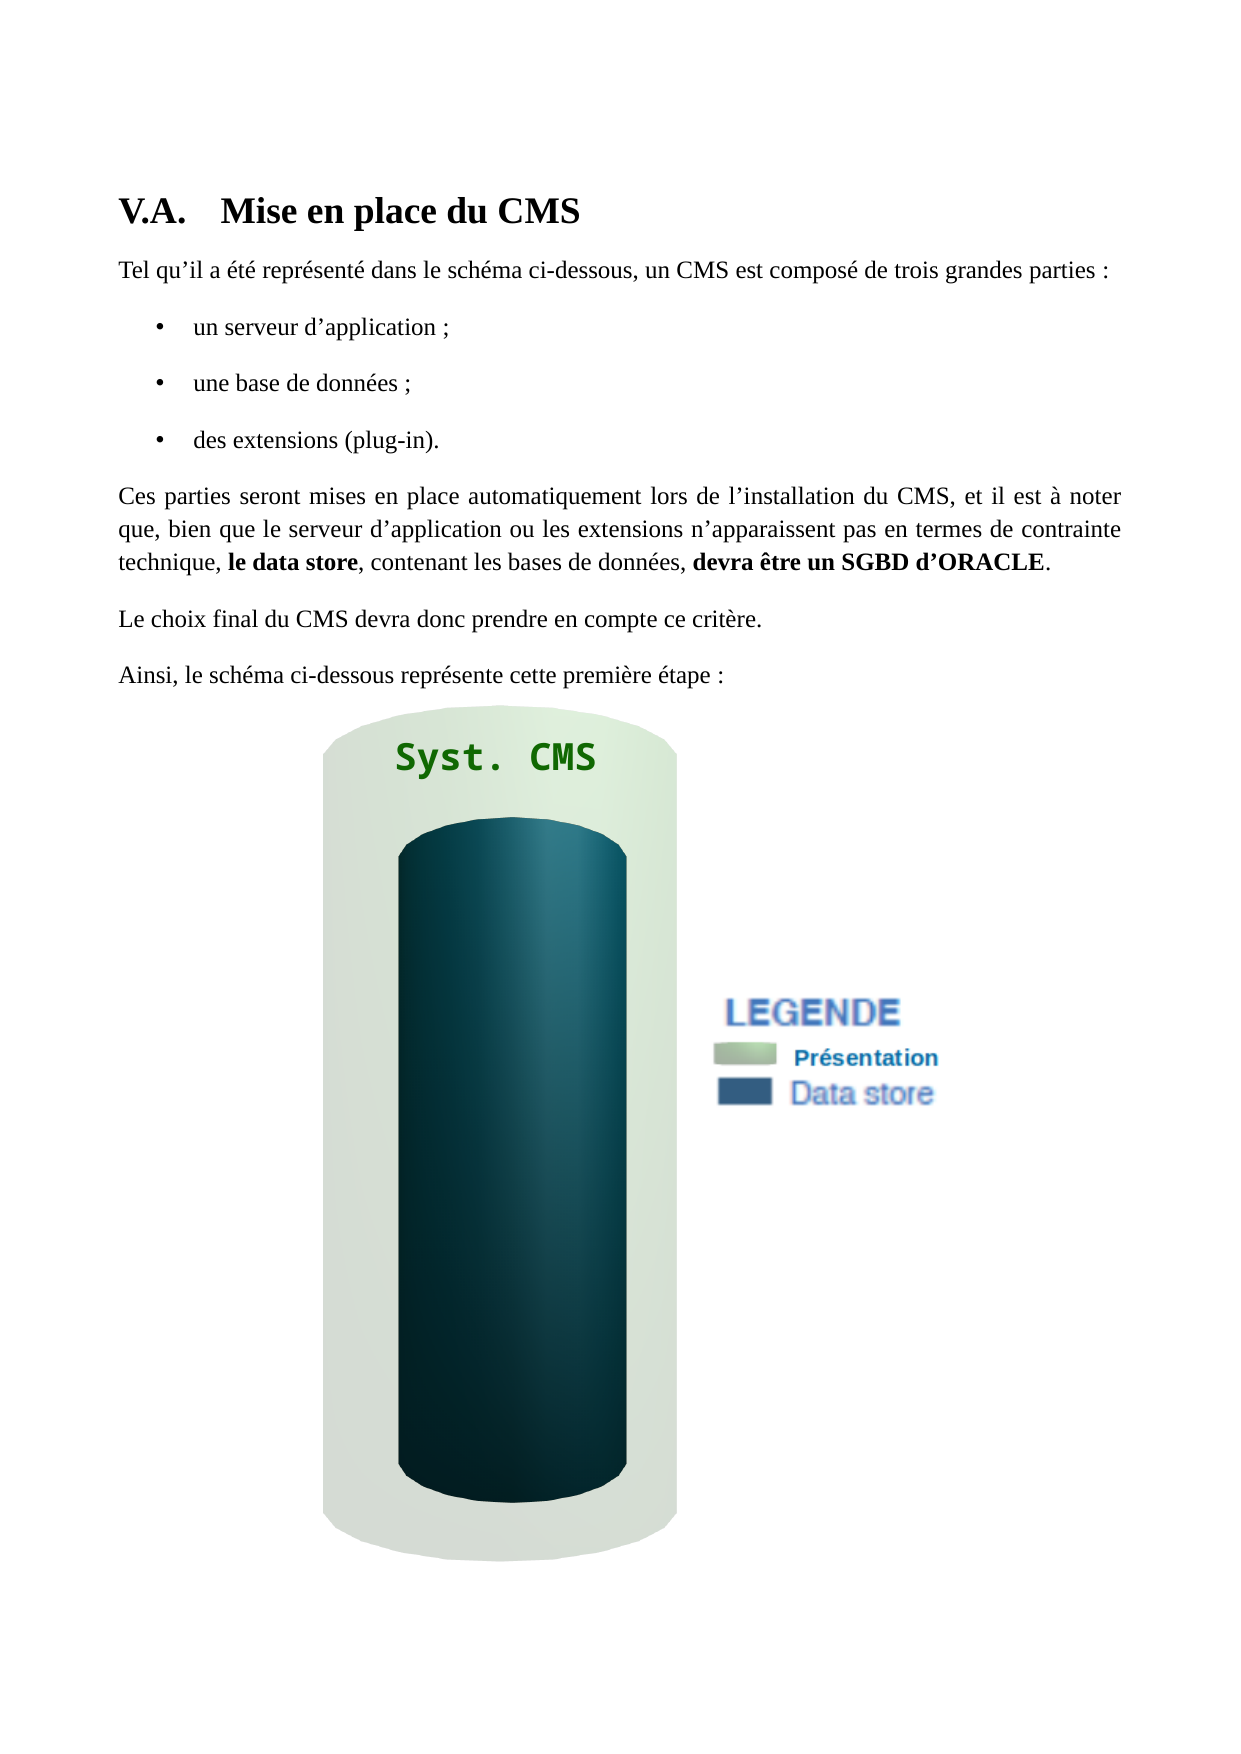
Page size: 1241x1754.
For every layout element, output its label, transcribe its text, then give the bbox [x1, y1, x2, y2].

list un serveur d’application ; [156, 312, 1122, 340]
text Ainsi, le schéma ci-dessous représente cette première étape : [118, 660, 1122, 689]
text Tel qu’il a été représenté dans le schéma ci-dessous, un CMS est composé de trois grandes parties : [118, 255, 1122, 284]
subtitle Mise en place du CMS [118, 188, 1122, 231]
list une base de données ; [156, 368, 1122, 397]
picture [706, 985, 948, 1134]
text Le choix final du CMS devra donc prendre en compte ce critère. [118, 604, 1122, 633]
list des extensions (plug-in). [156, 425, 1122, 453]
text Ces parties seront mises en place automatiquement lors de l’installation du CMS, et il est à noter que, bien que le serveur d’application ou les extensions n’apparaissent pas en termes de contrainte technique, le data store, contenant les bases de données, devra être un SGBD d’ORACLE. [118, 481, 1122, 576]
